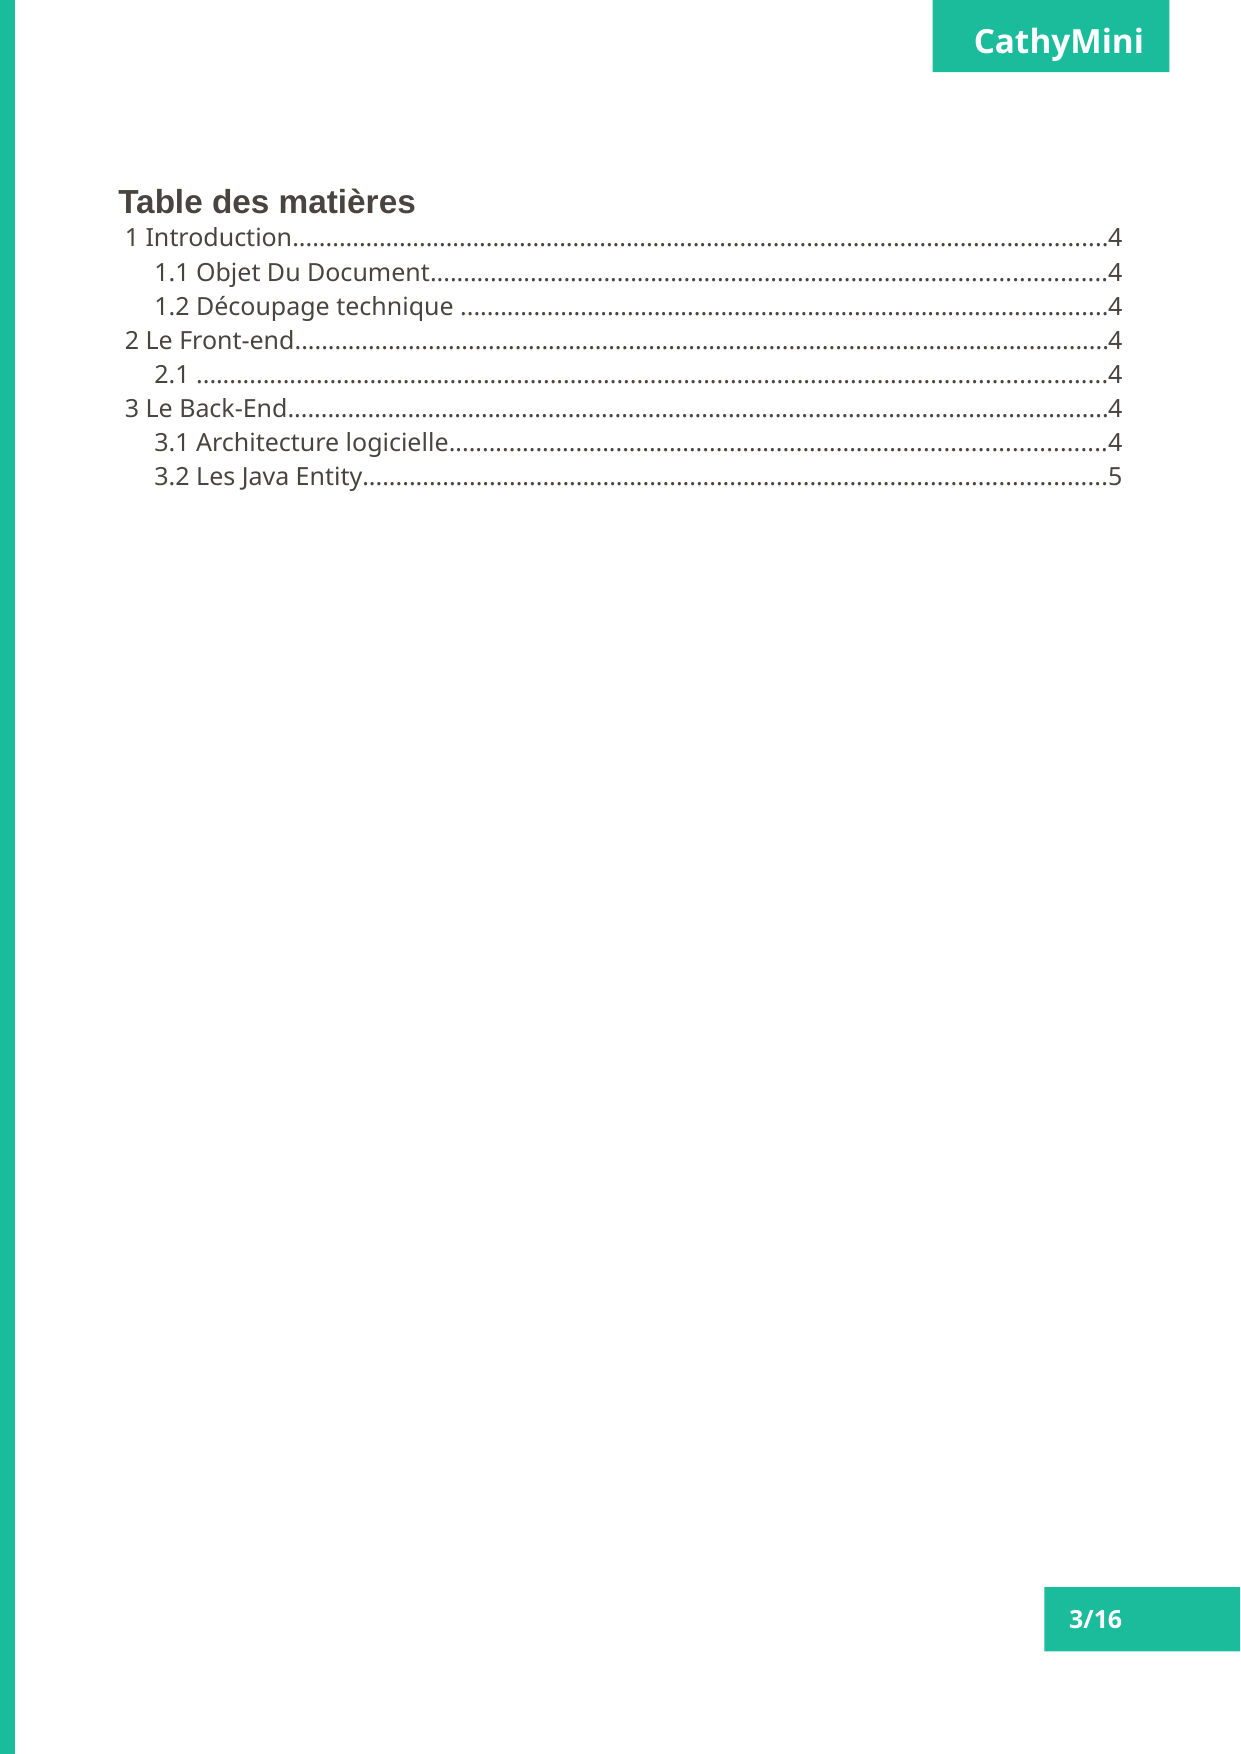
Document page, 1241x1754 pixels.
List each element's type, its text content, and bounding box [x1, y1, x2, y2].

text 1.1 Objet Du Document 4 [148, 254, 1122, 288]
text 3.1 Architecture logicielle 4 [148, 424, 1122, 458]
text 3.2 Les Java Entity 5 [148, 458, 1122, 493]
subtitle Table des matières [118, 182, 1122, 220]
text 1 Introduction 4 [118, 220, 1122, 254]
text 1.2 Découpage technique 4 [148, 288, 1122, 322]
text 2.1 ... 4 [148, 356, 1122, 390]
text 3 Le Back-End 4 [118, 390, 1122, 424]
text 2 Le Front-end 4 [118, 322, 1122, 356]
